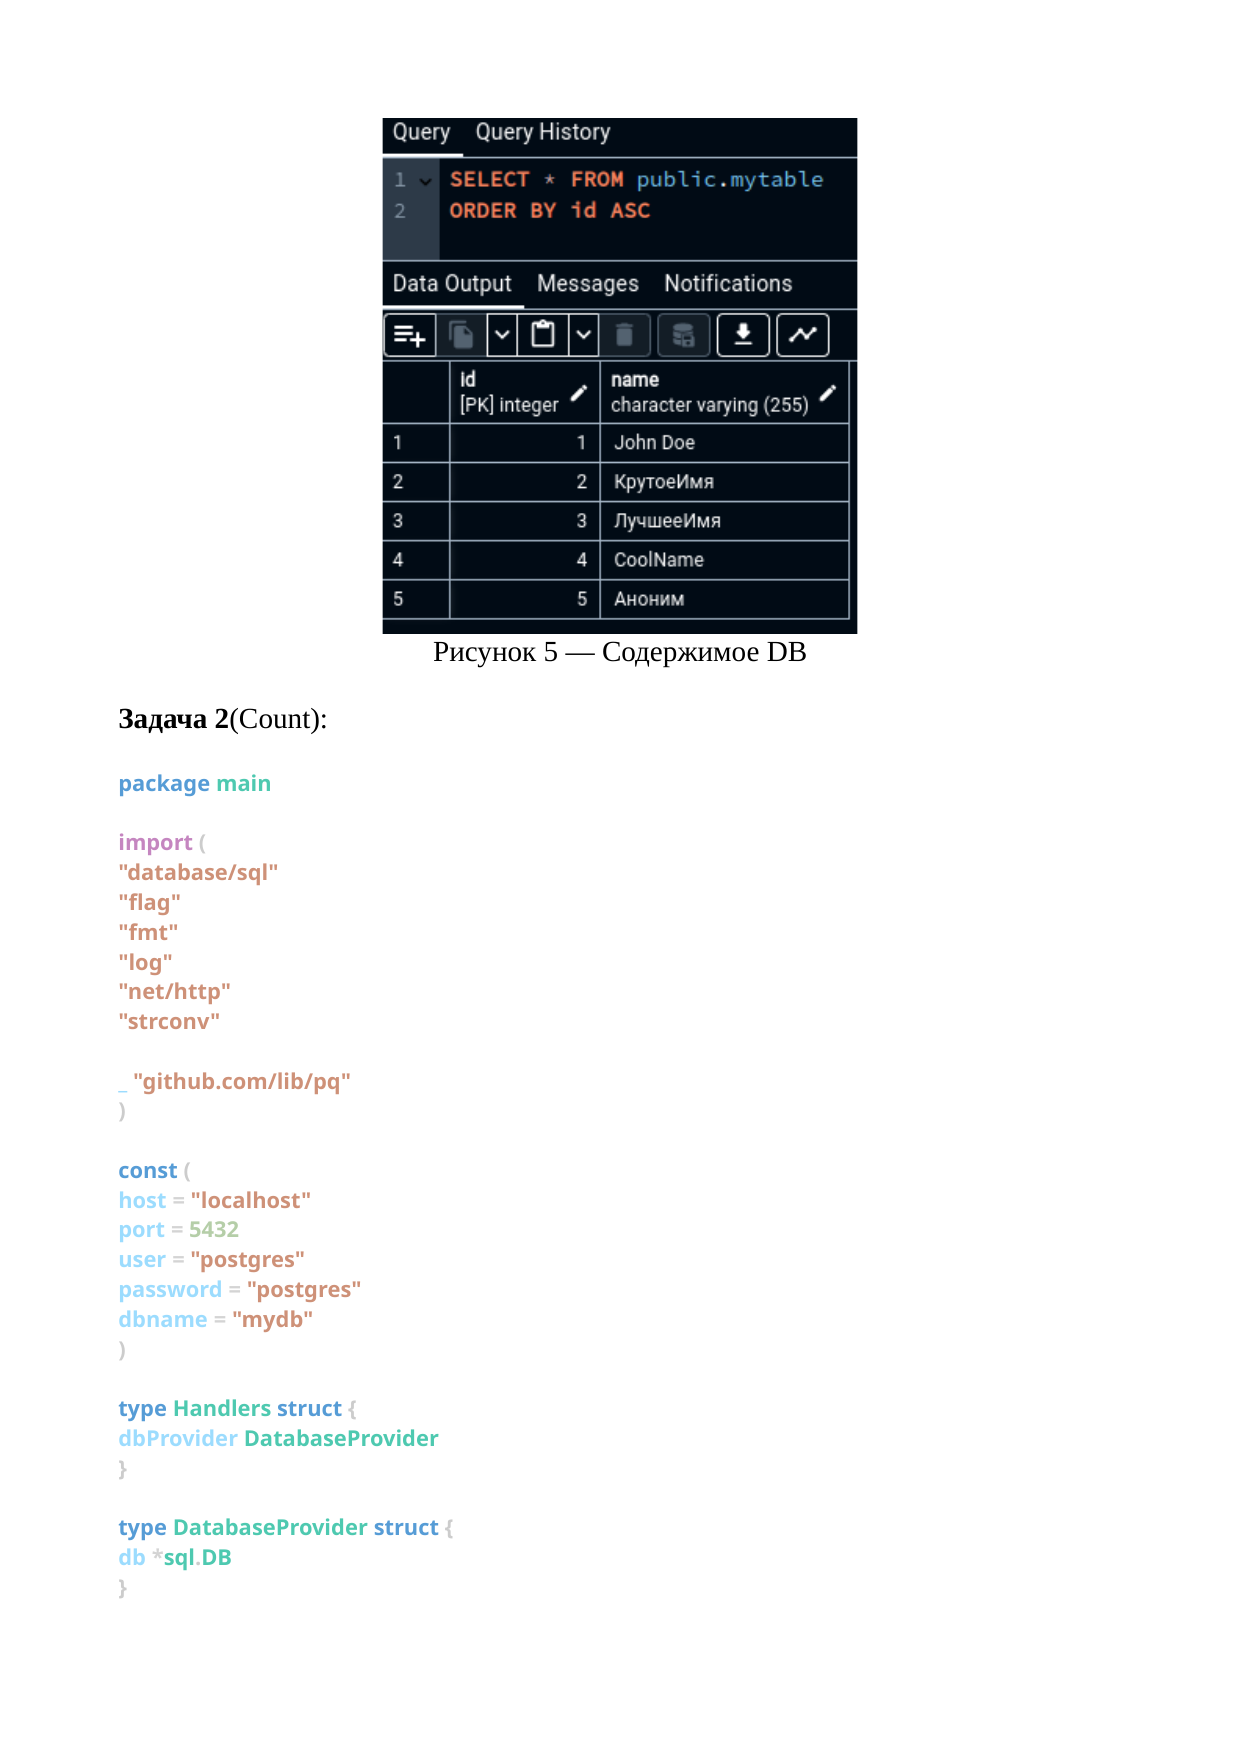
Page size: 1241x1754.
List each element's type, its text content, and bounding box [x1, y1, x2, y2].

text } [118, 1453, 1122, 1482]
text port = 5432 [118, 1214, 1122, 1244]
text ) [118, 1095, 1122, 1125]
text "flag" [118, 887, 1122, 917]
text "strconv" [118, 1006, 1122, 1036]
text host = "localhost" [118, 1185, 1122, 1214]
text import ( [118, 827, 1122, 857]
text "net/http" [118, 976, 1122, 1006]
text dbname = "mydb" [118, 1304, 1122, 1334]
text "log" [118, 947, 1122, 976]
text "fmt" [118, 917, 1122, 947]
text user = "postgres" [118, 1244, 1122, 1274]
text dbProvider DatabaseProvider [118, 1423, 1122, 1453]
text Задача 2(Count): [118, 701, 1122, 734]
text type Handlers struct { [118, 1393, 1122, 1423]
text "database/sql" [118, 857, 1122, 887]
text package main [118, 768, 1122, 798]
text password = "postgres" [118, 1274, 1122, 1304]
text ) [118, 1334, 1122, 1363]
text type DatabaseProvider struct { [118, 1512, 1122, 1542]
text } [118, 1572, 1122, 1602]
text Рисунок 5 — Содержимое DB [118, 118, 1122, 667]
picture [382, 118, 858, 634]
text const ( [118, 1155, 1122, 1185]
text db *sql.DB [118, 1542, 1122, 1572]
text _ "github.com/lib/pq" [118, 1066, 1122, 1095]
